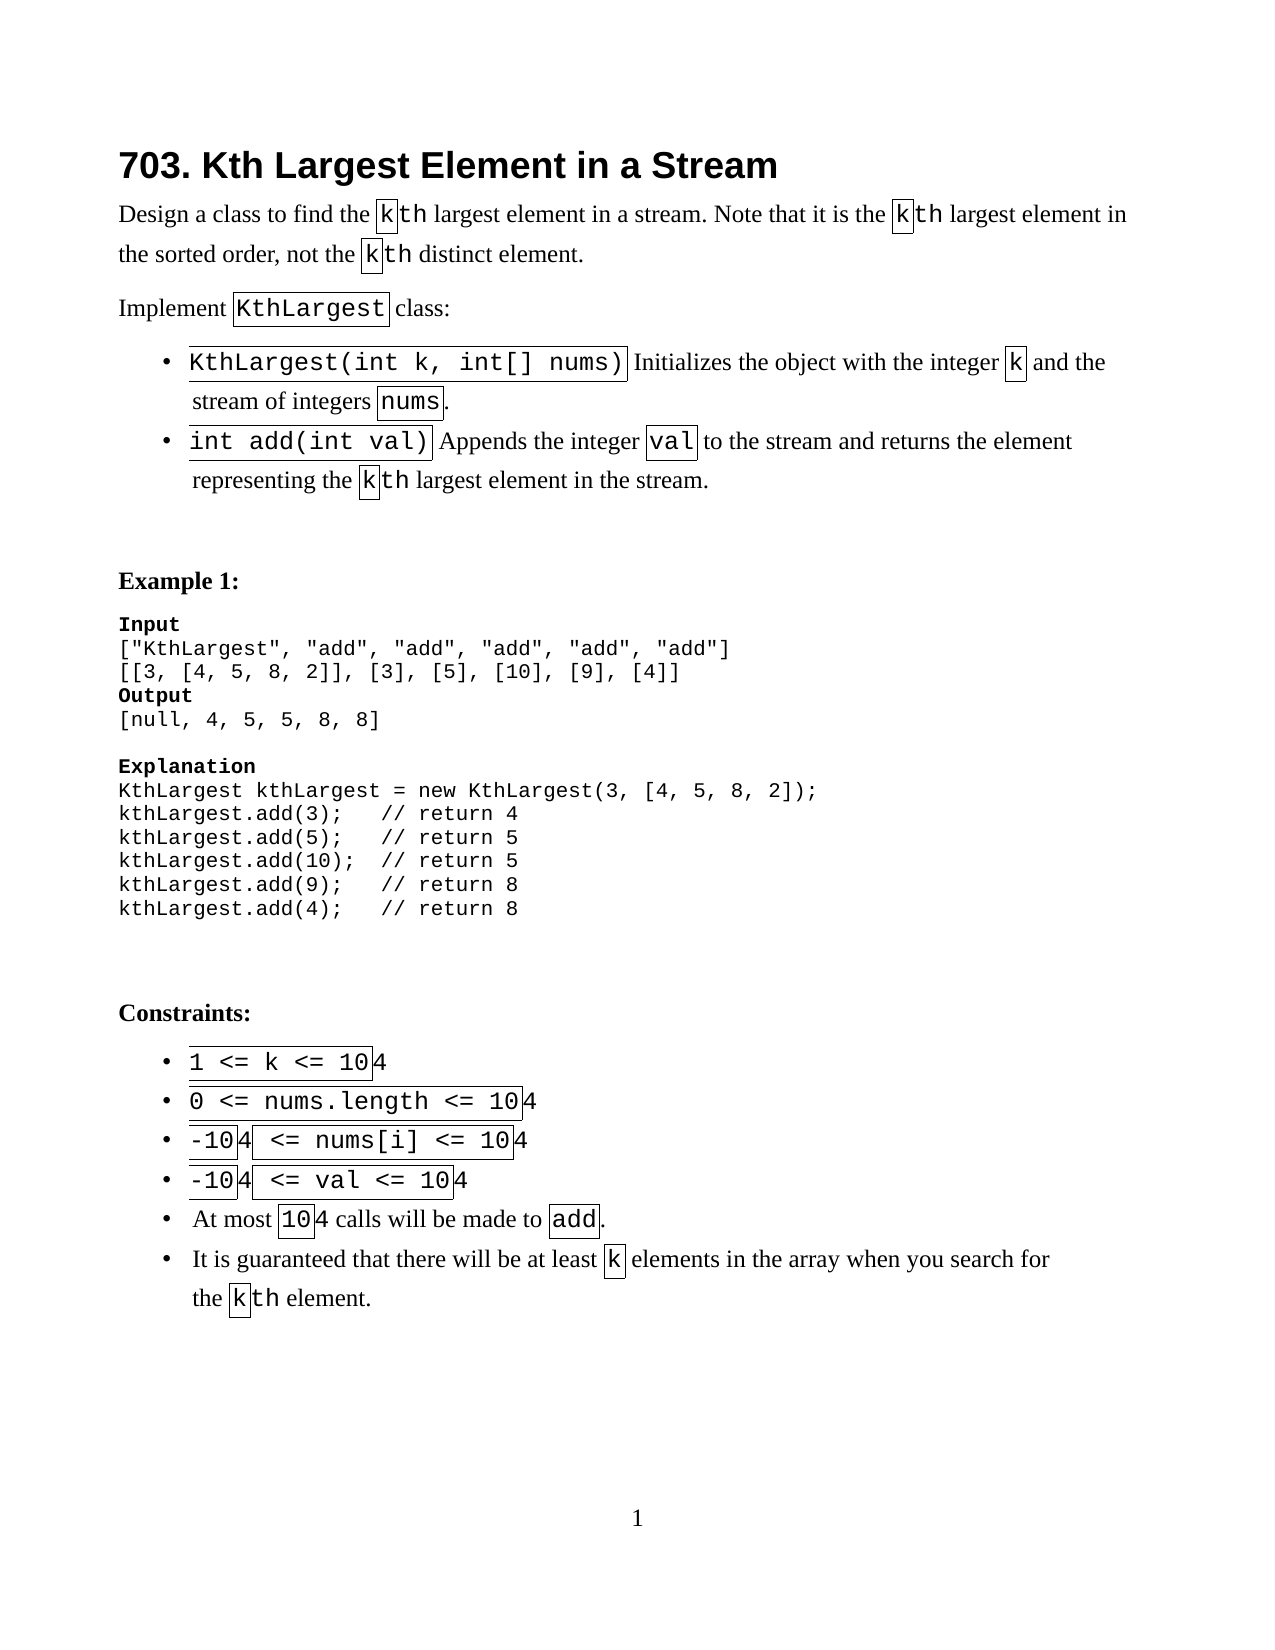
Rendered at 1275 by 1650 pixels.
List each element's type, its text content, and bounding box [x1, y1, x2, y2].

text kthLargest.add(5); // return 5 [118, 827, 1157, 851]
text Implement [118, 292, 233, 327]
text Output [118, 685, 1157, 709]
text Input [118, 614, 1157, 638]
list -104 <= val <= 104 [454, 1164, 1157, 1199]
text class: [390, 292, 1157, 327]
list It is guaranteed that there will be at least k elements in the array when you search for the kth element. [162, 1243, 1157, 1317]
text ["KthLargest", "add", "add", "add", "add", "add"] [118, 638, 1157, 661]
list 0 <= nums.length <= 104 [162, 1086, 522, 1120]
text [[3, [4, 5, 8, 2]], [3], [5], [10], [9], [4]] [118, 661, 1157, 685]
list -104 <= nums[i] <= 104 [514, 1125, 1157, 1159]
text kthLargest.add(3); // return 4 [118, 803, 1157, 827]
list At most 104 calls will be made to add. [162, 1204, 278, 1238]
list -104 <= nums[i] <= 104 [253, 1126, 513, 1159]
text Design a class to find the kth largest element in a stream. Note that it is the kth largest element in the sorted order, not the kth distinct element. [118, 199, 1157, 273]
list 1 <= k <= 104 [162, 1046, 372, 1081]
text Example 1: [118, 566, 1157, 595]
text kthLargest.add(4); // return 8 [118, 898, 1157, 921]
text kthLargest.add(10); // return 5 [118, 851, 1157, 874]
list int add(int val) Appends the integer val to the stream and returns the element representing the kth largest element in the stream. [162, 425, 1157, 499]
text KthLargest [234, 293, 389, 326]
list At most 104 calls will be made to add. [600, 1204, 1157, 1238]
text [null, 4, 5, 5, 8, 8] [118, 709, 1157, 732]
list 1 <= k <= 104 [373, 1046, 1157, 1081]
list At most 104 calls will be made to add. [550, 1205, 599, 1238]
list -104 <= val <= 104 [238, 1164, 453, 1199]
list At most 104 calls will be made to add. [279, 1205, 314, 1238]
list KthLargest(int k, int[] nums) Initializes the object with the integer k and the stream of integers nums. [162, 346, 1157, 420]
list -104 <= val <= 104 [162, 1164, 237, 1199]
list At most 104 calls will be made to add. [315, 1204, 549, 1238]
text KthLargest kthLargest = new KthLargest(3, [4, 5, 8, 2]); [118, 779, 1157, 803]
text Explanation [118, 756, 1157, 779]
list 0 <= nums.length <= 104 [523, 1086, 1157, 1120]
text Constraints: [118, 998, 1157, 1027]
subtitle 703. Kth Largest Element in a Stream [118, 143, 1157, 186]
list -104 <= nums[i] <= 104 [162, 1125, 237, 1159]
list -104 <= nums[i] <= 104 [238, 1125, 252, 1159]
list -104 <= val <= 104 [253, 1166, 453, 1199]
text kthLargest.add(9); // return 8 [118, 874, 1157, 898]
